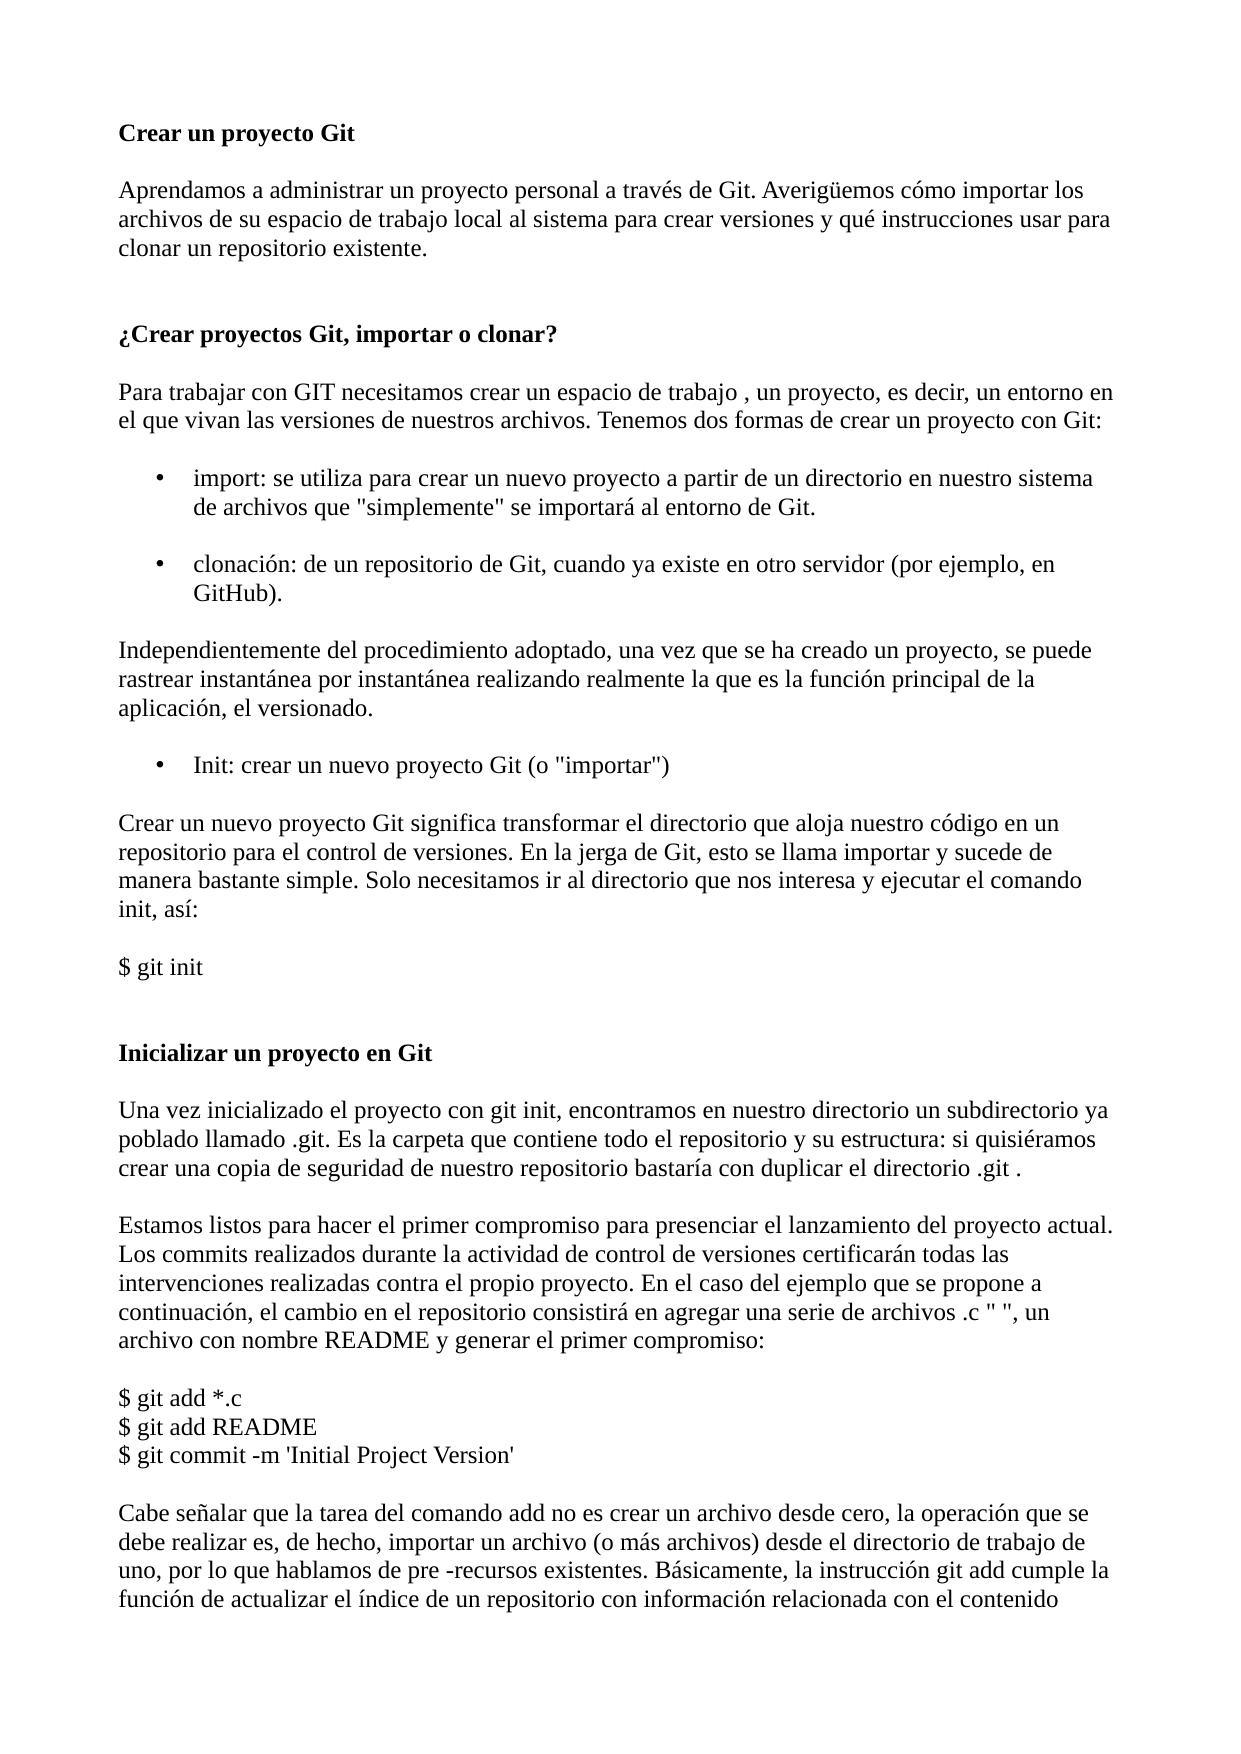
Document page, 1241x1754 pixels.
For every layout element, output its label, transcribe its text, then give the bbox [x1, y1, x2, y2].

text Para trabajar con GIT necesitamos crear un espacio de trabajo , un proyecto, es decir, un entorno en el que vivan las versiones de nuestros archivos. Tenemos dos formas de crear un proyecto con Git: [118, 377, 1122, 434]
text ¿Crear proyectos Git, importar o clonar? [118, 319, 1122, 348]
text Aprendamos a administrar un proyecto personal a través de Git. Averigüemos cómo importar los archivos de su espacio de trabajo local al sistema para crear versiones y qué instrucciones usar para clonar un repositorio existente. [118, 176, 1122, 262]
text $ git add *.c [118, 1383, 1122, 1412]
text $ git add README [118, 1412, 1122, 1441]
list clonación: de un repositorio de Git, cuando ya existe en otro servidor (por ejemplo, en GitHub). [156, 549, 1122, 607]
text Crear un proyecto Git [118, 118, 1122, 147]
text Crear un nuevo proyecto Git significa transformar el directorio que aloja nuestro código en un repositorio para el control de versiones. En la jerga de Git, esto se llama importar y sucede de manera bastante simple. Solo necesitamos ir al directorio que nos interesa y ejecutar el comando init, así: [118, 808, 1122, 923]
text $ git commit -m 'Initial Project Version' [118, 1441, 1122, 1469]
list Init: crear un nuevo proyecto Git (o "importar") [156, 751, 1122, 779]
text Cabe señalar que la tarea del comando add no es crear un archivo desde cero, la operación que se debe realizar es, de hecho, importar un archivo (o más archivos) desde el directorio de trabajo de uno, por lo que hablamos de pre -recursos existentes. Básicamente, la instrucción git add cumple la función de actualizar el índice de un repositorio con información relacionada con el contenido [118, 1498, 1122, 1613]
text Inicializar un proyecto en Git [118, 1038, 1122, 1067]
text Independientemente del procedimiento adoptado, una vez que se ha creado un proyecto, se puede rastrear instantánea por instantánea realizando realmente la que es la función principal de la aplicación, el versionado. [118, 636, 1122, 722]
list import: se utiliza para crear un nuevo proyecto a partir de un directorio en nuestro sistema de archivos que "simplemente" se importará al entorno de Git. [156, 463, 1122, 521]
text Estamos listos para hacer el primer compromiso para presenciar el lanzamiento del proyecto actual. Los commits realizados durante la actividad de control de versiones certificarán todas las intervenciones realizadas contra el propio proyecto. En el caso del ejemplo que se propone a continuación, el cambio en el repositorio consistirá en agregar una serie de archivos .c " ", un archivo con nombre README y generar el primer compromiso: [118, 1211, 1122, 1354]
text Una vez inicializado el proyecto con git init, encontramos en nuestro directorio un subdirectorio ya poblado llamado .git. Es la carpeta que contiene todo el repositorio y su estructura: si quisiéramos crear una copia de seguridad de nuestro repositorio bastaría con duplicar el directorio .git . [118, 1096, 1122, 1182]
text $ git init [118, 952, 1122, 981]
